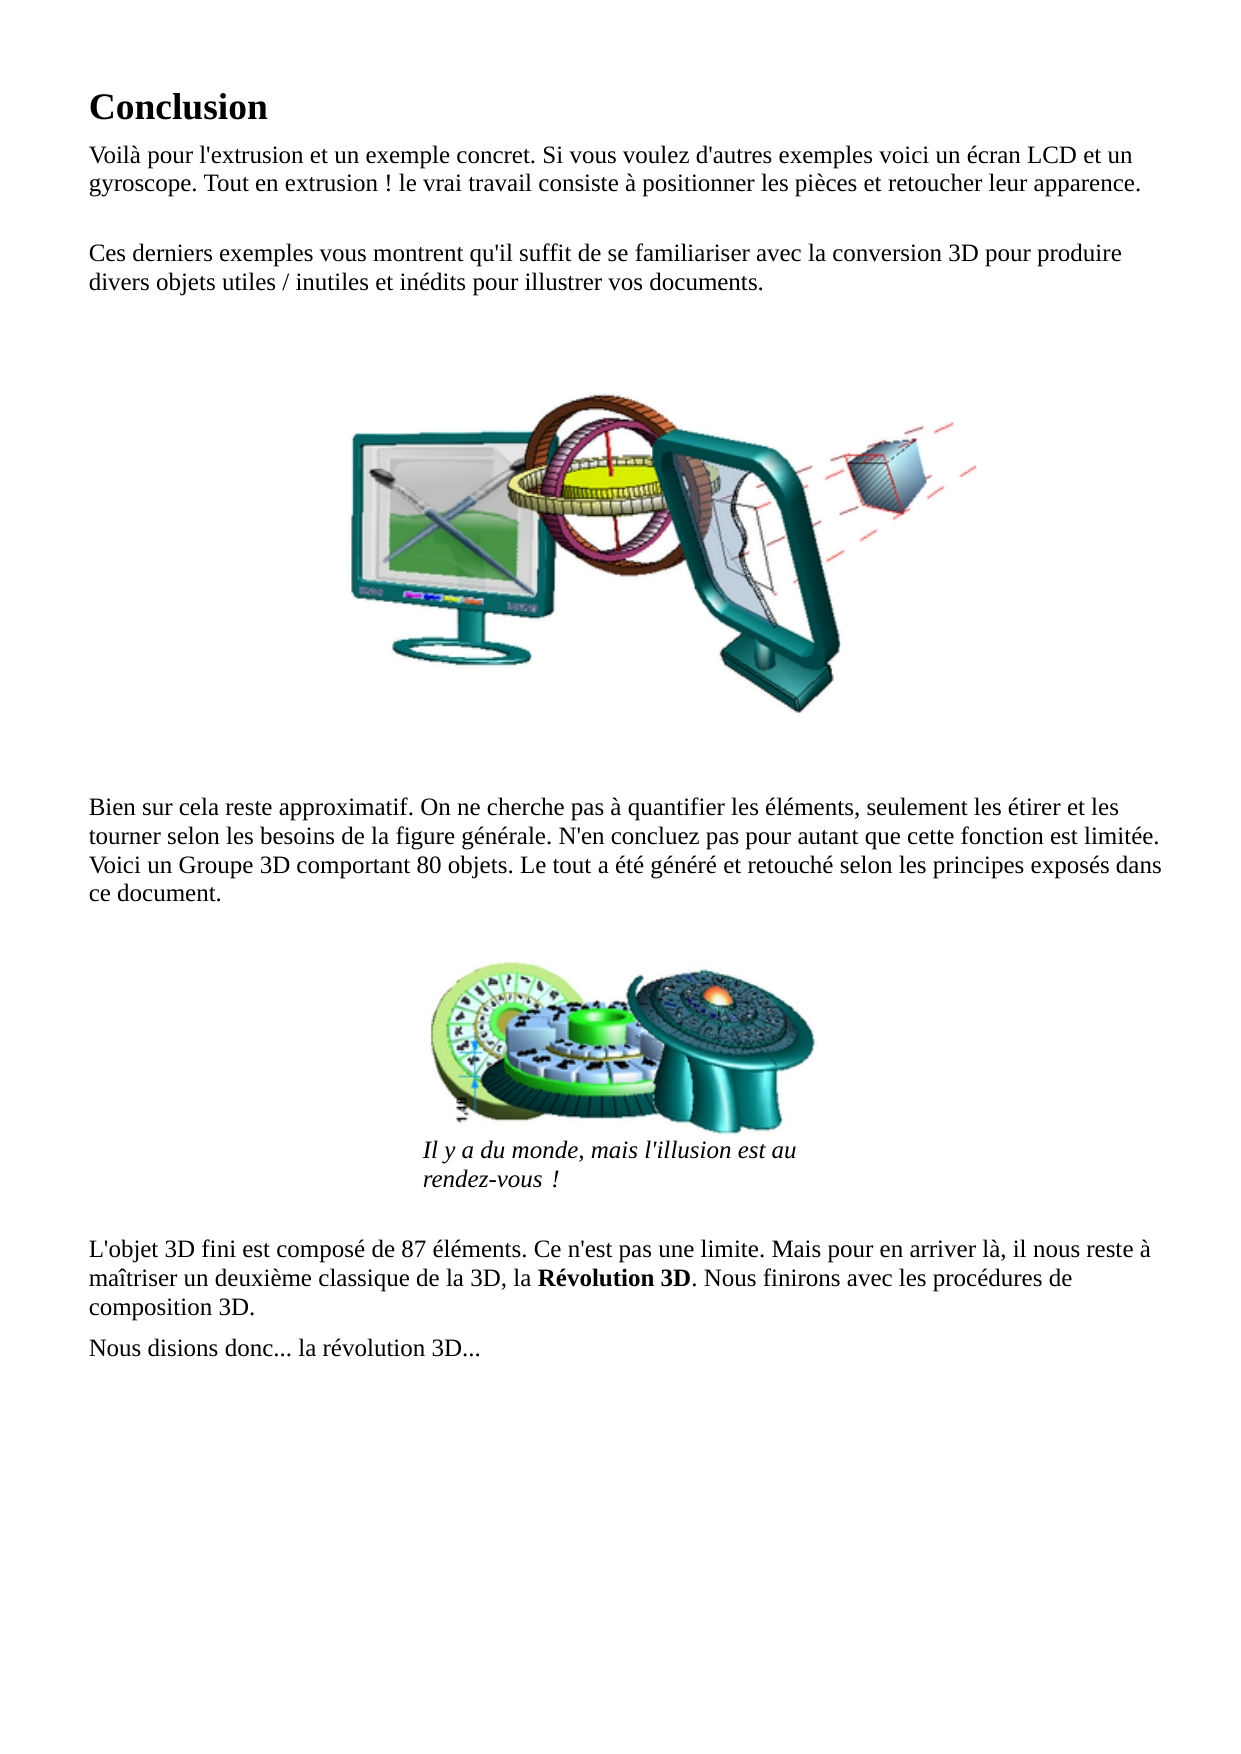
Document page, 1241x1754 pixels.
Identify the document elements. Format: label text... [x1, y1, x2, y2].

text Voilà pour l'extrusion et un exemple concret. Si vous voulez d'autres exemples voici un écran LCD et un gyroscope. Tout en extrusion ! le vrai travail consiste à positionner les pièces et retoucher leur apparence. [88, 140, 1181, 197]
text Il y a du monde, mais l'illusion est au rendez-vous ! [423, 1136, 817, 1193]
subtitle Conclusion [88, 84, 1181, 127]
text Nous disions donc... la révolution 3D... [88, 1333, 1181, 1362]
text Bien sur cela reste approximatif. On ne cherche pas à quantifier les éléments, seulement les étirer et les tourner selon les besoins de la figure générale. N'en concluez pas pour autant que cette fonction est limitée. Voici un Groupe 3D comportant 80 objets. Le tout a été généré et retouché selon les principes exposés dans ce document. [88, 792, 1181, 907]
picture [347, 336, 977, 735]
picture [422, 957, 818, 1136]
text Ces derniers exemples vous montrent qu'il suffit de se familiariser avec la conversion 3D pour produire divers objets utiles / inutiles et inédits pour illustrer vos documents. [88, 238, 1181, 296]
text L'objet 3D fini est composé de 87 éléments. Ce n'est pas une limite. Mais pour en arriver là, il nous reste à maîtriser un deuxième classique de la 3D, la Révolution 3D. Nous finirons avec les procédures de composition 3D. [88, 1234, 1181, 1320]
